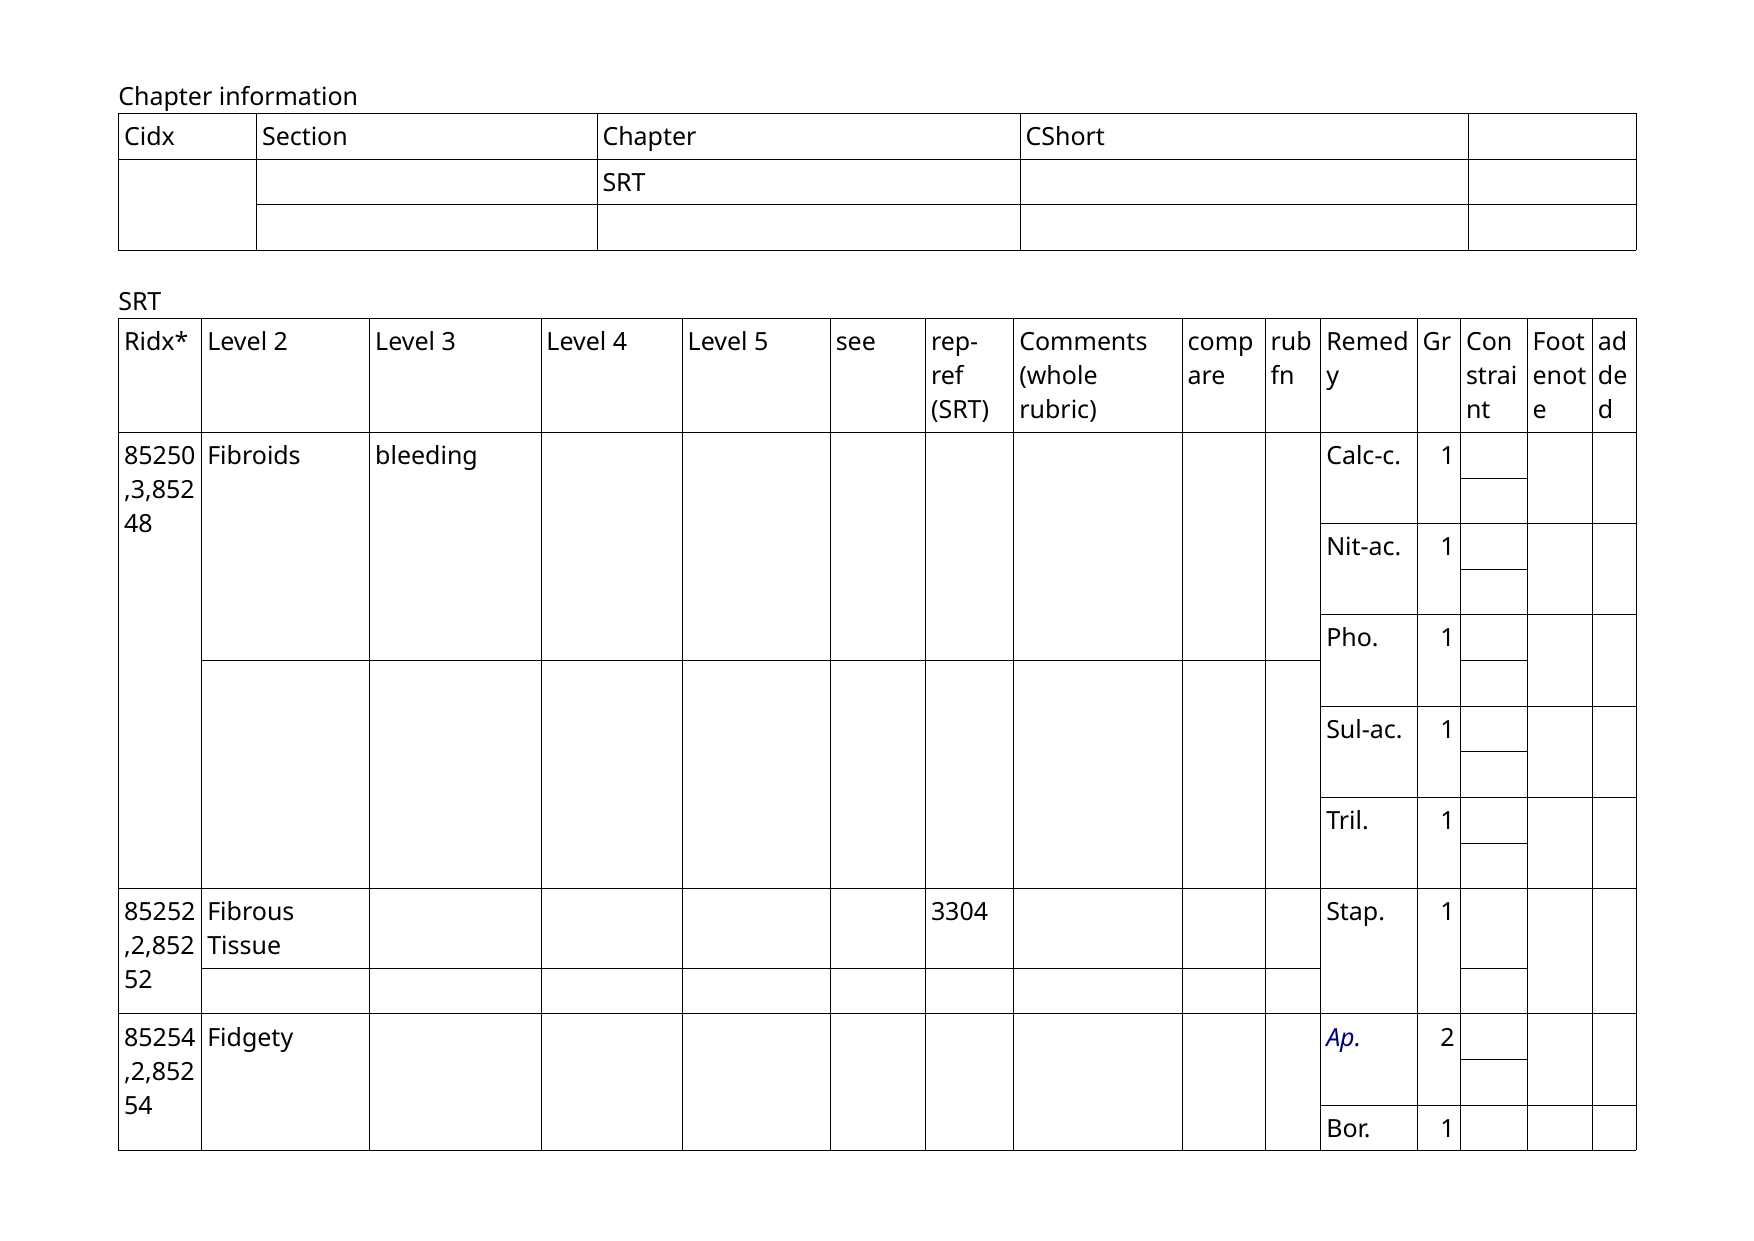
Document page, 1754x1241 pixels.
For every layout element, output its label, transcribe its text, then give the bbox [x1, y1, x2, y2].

table_cell [1593, 615, 1636, 706]
table_cell [370, 969, 541, 1013]
table_cell 1 [1418, 1106, 1460, 1150]
table_header Gr [1418, 319, 1460, 432]
table_cell [926, 969, 1013, 1013]
table_cell [683, 661, 830, 888]
table_cell [202, 969, 369, 1013]
table_cell [1183, 1014, 1265, 1150]
table_cell [1266, 889, 1320, 968]
table_cell [1461, 615, 1527, 660]
table_cell [1461, 1014, 1527, 1059]
table_cell [542, 661, 682, 888]
table_header Level 2 [202, 319, 369, 432]
table_header see [831, 319, 925, 432]
table_cell [1528, 707, 1592, 797]
table_cell [1528, 1014, 1592, 1104]
table_cell [926, 433, 1013, 660]
table_cell [831, 889, 925, 968]
table_cell [542, 969, 682, 1013]
table_cell [1461, 969, 1527, 1013]
table_cell [831, 1014, 925, 1150]
table_cell [1528, 524, 1592, 614]
table_header Remedy [1321, 319, 1417, 432]
table_cell 1 [1418, 889, 1460, 1013]
table_header Cidx [119, 114, 256, 158]
table_header CShort [1021, 114, 1468, 158]
table_cell [1183, 433, 1265, 660]
text SRT [118, 284, 1636, 318]
table_cell [257, 160, 597, 204]
table_cell 1 [1418, 433, 1460, 523]
table_cell [1528, 615, 1592, 706]
table_cell 1 [1418, 707, 1460, 797]
table_cell [1461, 752, 1527, 797]
table_cell [831, 969, 925, 1013]
table_cell [1528, 798, 1592, 888]
table_cell bleeding [370, 433, 541, 660]
table_cell [1266, 433, 1320, 660]
table_header Constraint [1461, 319, 1527, 432]
table_cell [1469, 160, 1636, 204]
table_cell 2 [1418, 1014, 1460, 1104]
table_cell [1183, 661, 1265, 888]
table_cell [926, 661, 1013, 888]
table_cell [1461, 707, 1527, 751]
table_cell [1469, 205, 1636, 250]
table_cell [1266, 969, 1320, 1013]
table_cell [1014, 433, 1182, 660]
table_cell [1183, 889, 1265, 968]
table_header added [1593, 319, 1636, 432]
table_cell [683, 1014, 830, 1150]
table_cell [1461, 798, 1527, 842]
table_header Footenote [1528, 319, 1592, 432]
table_cell Fibroids [202, 433, 369, 660]
table_cell [370, 661, 541, 888]
table_cell [1461, 889, 1527, 968]
table_cell [683, 889, 830, 968]
table_cell [1461, 844, 1527, 888]
table_cell [1461, 524, 1527, 569]
table_cell Fidgety [202, 1014, 369, 1150]
table_cell [683, 969, 830, 1013]
table_cell [1021, 160, 1468, 204]
table_cell [1014, 661, 1182, 888]
table_cell [831, 661, 925, 888]
table_cell 1 [1418, 798, 1460, 888]
table_cell Ap. [1321, 1014, 1417, 1104]
table_cell [1461, 433, 1527, 477]
text Chapter information [118, 79, 1636, 113]
table_cell 85250,3,85248 [119, 433, 201, 888]
table_cell [1014, 969, 1182, 1013]
table_cell [598, 205, 1020, 250]
table_cell [1461, 661, 1527, 706]
table_cell 1 [1418, 524, 1460, 614]
table_cell [542, 1014, 682, 1150]
table_cell SRT [598, 160, 1020, 204]
table_cell [926, 1014, 1013, 1150]
table_cell [831, 433, 925, 660]
table_header Level 3 [370, 319, 541, 432]
table_cell [542, 889, 682, 968]
table_header rub fn [1266, 319, 1320, 432]
table_header rep-ref (SRT) [926, 319, 1013, 432]
table_cell [1183, 969, 1265, 1013]
table_cell [1593, 798, 1636, 888]
table_cell [1528, 1106, 1592, 1150]
table_cell [1593, 1106, 1636, 1150]
table_cell [1461, 1106, 1527, 1150]
table_cell 85252,2,85252 [119, 889, 201, 1013]
table_cell Nit-ac. [1321, 524, 1417, 614]
table_header compare [1183, 319, 1265, 432]
table_cell [1461, 570, 1527, 614]
table_cell [683, 433, 830, 660]
table_cell [202, 661, 369, 888]
table_cell [1266, 1014, 1320, 1150]
table_header Level 4 [542, 319, 682, 432]
table_cell [1593, 1014, 1636, 1104]
table_cell [1014, 1014, 1182, 1150]
table_cell Fibrous Tissue [202, 889, 369, 968]
table_cell Pho. [1321, 615, 1417, 706]
table_cell Sul-ac. [1321, 707, 1417, 797]
table_cell Calc-c. [1321, 433, 1417, 523]
table_cell [1021, 205, 1468, 250]
table_cell [1528, 889, 1592, 1013]
table_cell [1461, 1060, 1527, 1104]
table_cell [257, 205, 597, 250]
table_header Section [257, 114, 597, 158]
table_cell [1528, 433, 1592, 523]
table_cell [1014, 889, 1182, 968]
table_cell 85254,2,85254 [119, 1014, 201, 1150]
table_header Comments (whole rubric) [1014, 319, 1182, 432]
table_cell Bor. [1321, 1106, 1417, 1150]
table_cell [1461, 479, 1527, 523]
table_cell [119, 160, 256, 250]
table_cell 1 [1418, 615, 1460, 706]
table_header Ridx* [119, 319, 201, 432]
table_cell [1593, 707, 1636, 797]
table_cell [370, 1014, 541, 1150]
table_cell Stap. [1321, 889, 1417, 1013]
table_cell 3304 [926, 889, 1013, 968]
table_cell [1593, 524, 1636, 614]
table_cell [370, 889, 541, 968]
table_header Level 5 [683, 319, 830, 432]
table_cell [542, 433, 682, 660]
table_header [1469, 114, 1636, 158]
table_header Chapter [598, 114, 1020, 158]
table_cell [1593, 433, 1636, 523]
table_cell Tril. [1321, 798, 1417, 888]
table_cell [1266, 661, 1320, 888]
table_cell [1593, 889, 1636, 1013]
